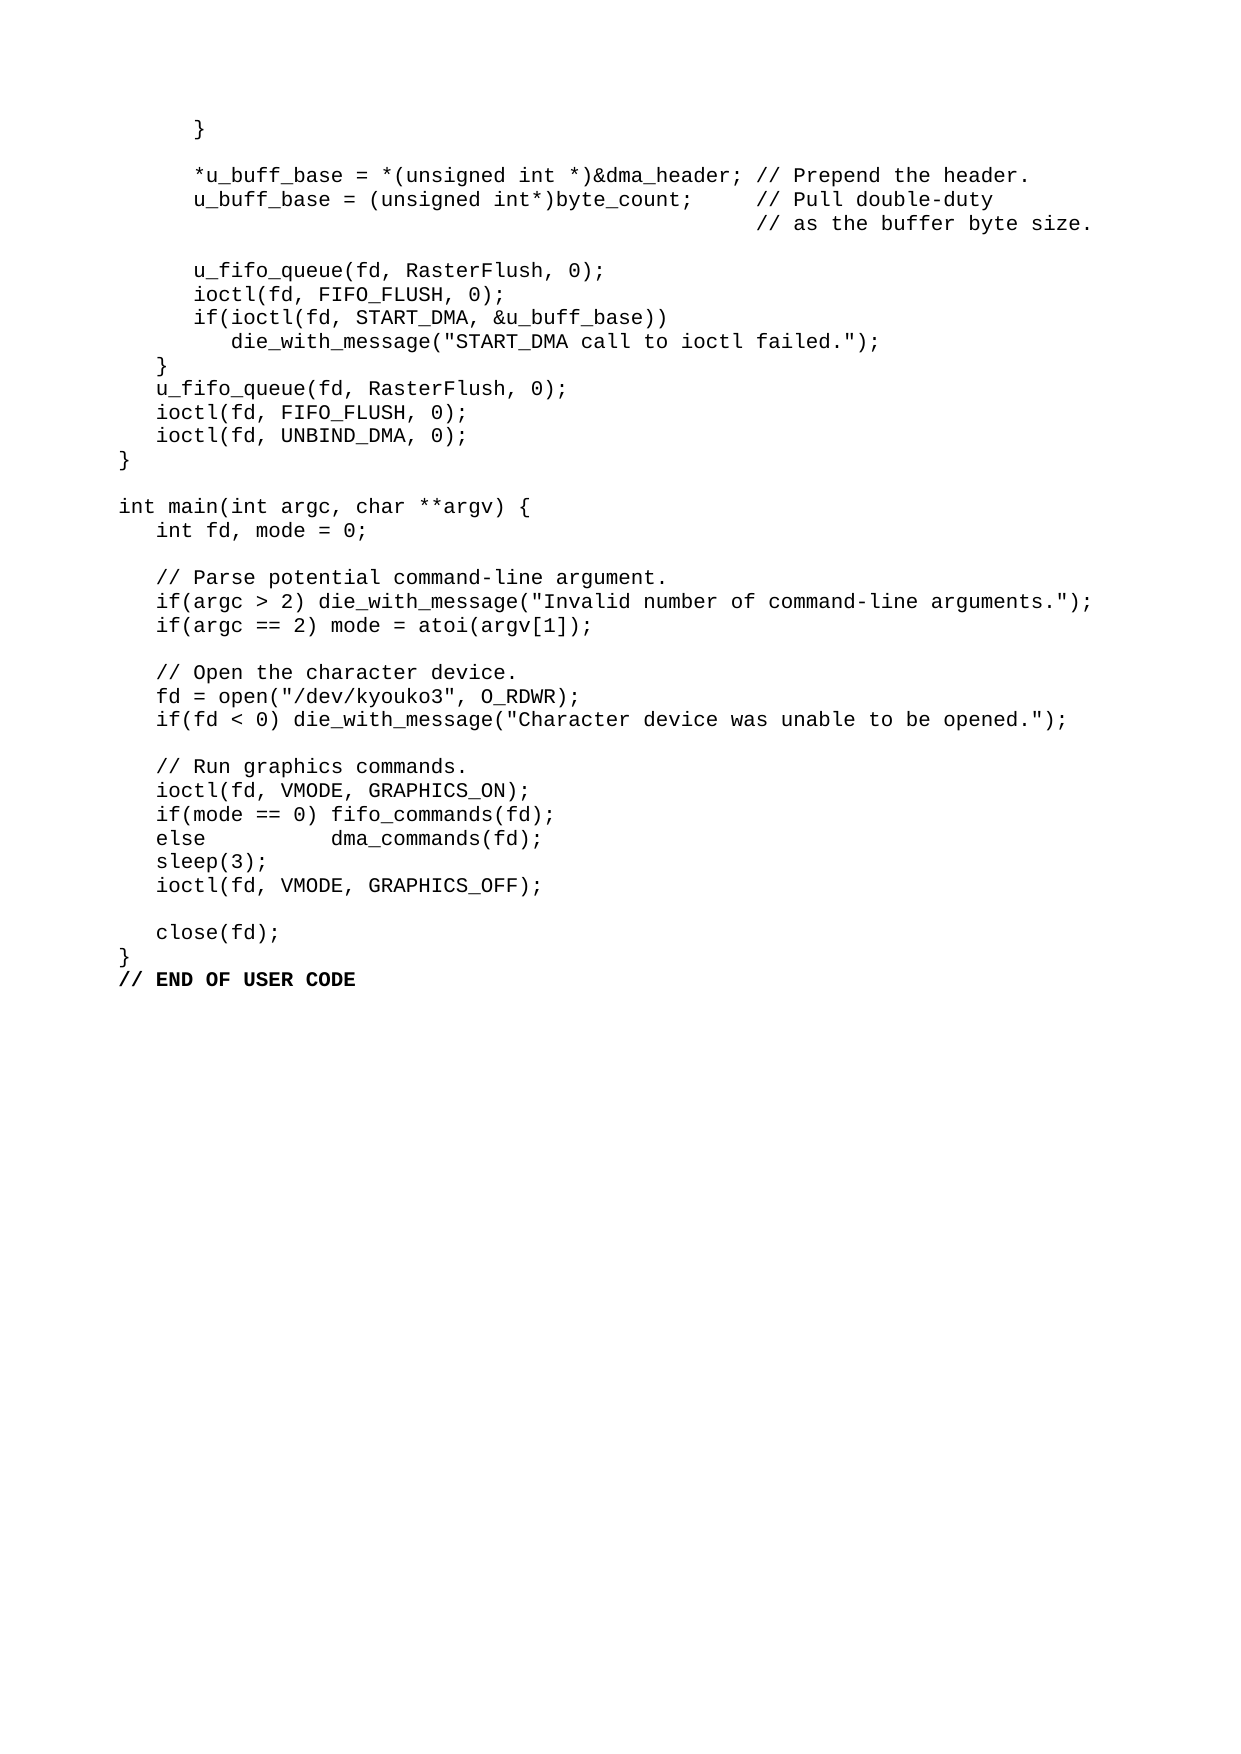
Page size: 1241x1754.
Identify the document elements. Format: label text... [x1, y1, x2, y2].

text close(fd); [118, 922, 1122, 946]
text if(argc == 2) mode = atoi(argv[1]); [118, 615, 1122, 638]
text } [118, 449, 1122, 473]
text u_buff_base = (unsigned int*)byte_count; // Pull double-duty [118, 189, 1122, 213]
text ioctl(fd, UNBIND_DMA, 0); [118, 426, 1122, 449]
text int fd, mode = 0; [118, 520, 1122, 544]
text // END OF USER CODE [118, 969, 1122, 993]
text else dma_commands(fd); [118, 827, 1122, 851]
text die_with_message("START_DMA call to ioctl failed."); [118, 331, 1122, 354]
text u_fifo_queue(fd, RasterFlush, 0); [118, 378, 1122, 402]
text // Run graphics commands. [118, 757, 1122, 780]
text } [118, 354, 1122, 378]
text // Parse potential command-line argument. [118, 567, 1122, 591]
text // Open the character device. [118, 662, 1122, 686]
text fd = open("/dev/kyouko3", O_RDWR); [118, 686, 1122, 709]
text if(mode == 0) fifo_commands(fd); [118, 804, 1122, 827]
text int main(int argc, char **argv) { [118, 496, 1122, 520]
text } [118, 118, 1122, 142]
text ioctl(fd, FIFO_FLUSH, 0); [118, 284, 1122, 307]
text if(ioctl(fd, START_DMA, &u_buff_base)) [118, 307, 1122, 331]
text if(argc > 2) die_with_message("Invalid number of command-line arguments."); [118, 591, 1122, 615]
text if(fd < 0) die_with_message("Character device was unable to be opened."); [118, 709, 1122, 733]
text ioctl(fd, FIFO_FLUSH, 0); [118, 402, 1122, 426]
text } [118, 946, 1122, 969]
text ioctl(fd, VMODE, GRAPHICS_ON); [118, 780, 1122, 804]
text ioctl(fd, VMODE, GRAPHICS_OFF); [118, 875, 1122, 898]
text sleep(3); [118, 851, 1122, 875]
text // as the buffer byte size. [118, 213, 1122, 236]
text u_fifo_queue(fd, RasterFlush, 0); [118, 260, 1122, 284]
text *u_buff_base = *(unsigned int *)&dma_header; // Prepend the header. [118, 165, 1122, 189]
